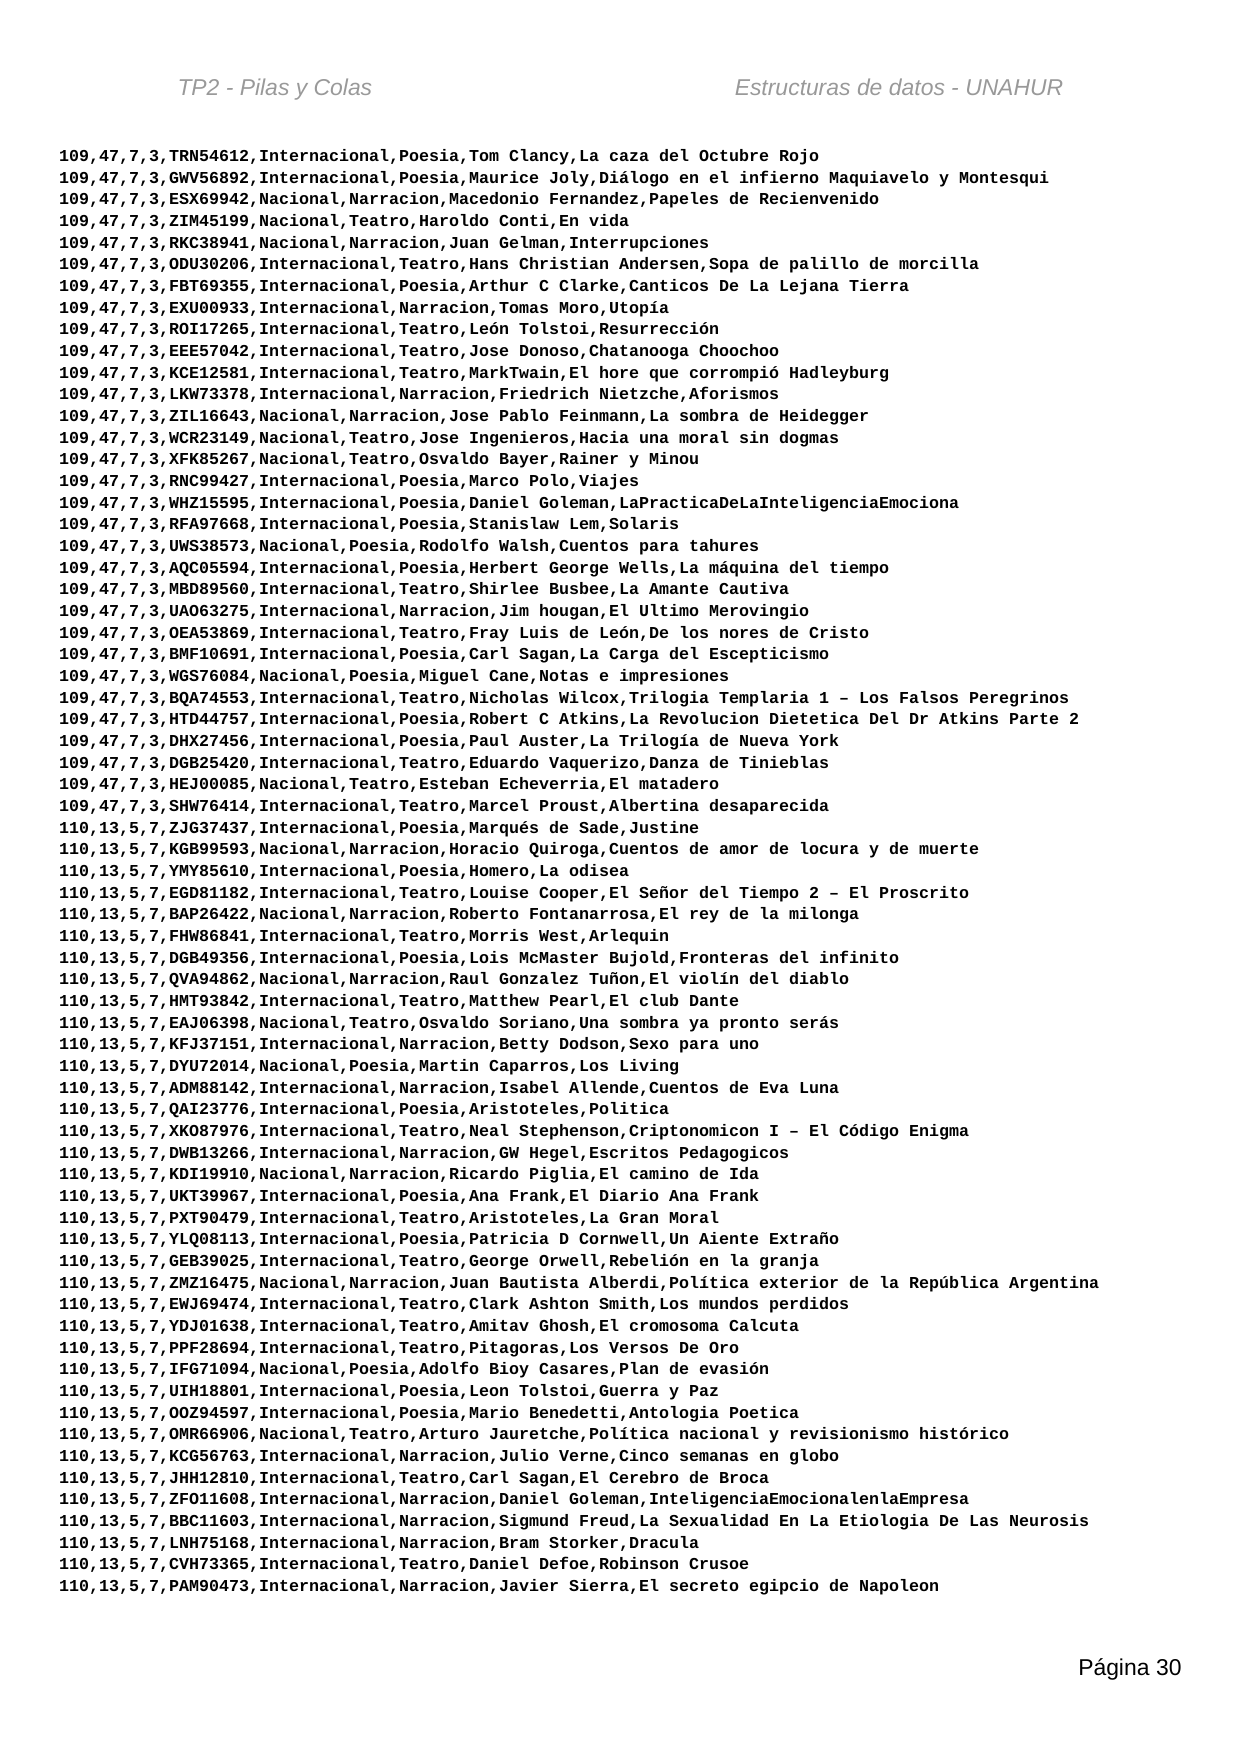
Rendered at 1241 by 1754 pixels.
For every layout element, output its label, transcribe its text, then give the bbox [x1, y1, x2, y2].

text 110,13,5,7,FHW86841,Internacional,Teatro,Morris West,Arlequin [59, 928, 1181, 946]
text 110,13,5,7,OOZ94597,Internacional,Poesia,Mario Benedetti,Antologia Poetica [59, 1404, 1181, 1423]
text 109,47,7,3,SHW76414,Internacional,Teatro,Marcel Proust,Albertina desaparecida [59, 798, 1181, 816]
text 110,13,5,7,OMR66906,Nacional,Teatro,Arturo Jauretche,Política nacional y revisionismo histórico [59, 1426, 1181, 1445]
text 109,47,7,3,XFK85267,Nacional,Teatro,Osvaldo Bayer,Rainer y Minou [59, 451, 1181, 470]
text 109,47,7,3,ODU30206,Internacional,Teatro,Hans Christian Andersen,Sopa de palillo de morcilla [59, 256, 1181, 275]
text 110,13,5,7,GEB39025,Internacional,Teatro,George Orwell,Rebelión en la granja [59, 1253, 1181, 1271]
text 109,47,7,3,WCR23149,Nacional,Teatro,Jose Ingenieros,Hacia una moral sin dogmas [59, 429, 1181, 448]
text 109,47,7,3,ZIM45199,Nacional,Teatro,Haroldo Conti,En vida [59, 213, 1181, 231]
text 110,13,5,7,ADM88142,Internacional,Narracion,Isabel Allende,Cuentos de Eva Luna [59, 1079, 1181, 1098]
text 110,13,5,7,KGB99593,Nacional,Narracion,Horacio Quiroga,Cuentos de amor de locura y de muerte [59, 841, 1181, 860]
text 110,13,5,7,UKT39967,Internacional,Poesia,Ana Frank,El Diario Ana Frank [59, 1188, 1181, 1206]
text 109,47,7,3,EEE57042,Internacional,Teatro,Jose Donoso,Chatanooga Choochoo [59, 343, 1181, 361]
text 109,47,7,3,FBT69355,Internacional,Poesia,Arthur C Clarke,Canticos De La Lejana Tierra [59, 278, 1181, 296]
text 110,13,5,7,DYU72014,Nacional,Poesia,Martin Caparros,Los Living [59, 1058, 1181, 1076]
text 109,47,7,3,HTD44757,Internacional,Poesia,Robert C Atkins,La Revolucion Dietetica Del Dr Atkins Parte 2 [59, 711, 1181, 730]
text 110,13,5,7,LNH75168,Internacional,Narracion,Bram Storker,Dracula [59, 1534, 1181, 1553]
text 109,47,7,3,EXU00933,Internacional,Narracion,Tomas Moro,Utopí­a [59, 299, 1181, 318]
text 109,47,7,3,ZIL16643,Nacional,Narracion,Jose Pablo Feinmann,La sombra de Heidegger [59, 408, 1181, 426]
text 109,47,7,3,UWS38573,Nacional,Poesia,Rodolfo Walsh,Cuentos para tahures [59, 538, 1181, 556]
text 110,13,5,7,HMT93842,Internacional,Teatro,Matthew Pearl,El club Dante [59, 993, 1181, 1011]
text 109,47,7,3,HEJ00085,Nacional,Teatro,Esteban Echeverria,El matadero [59, 776, 1181, 795]
text 110,13,5,7,QVA94862,Nacional,Narracion,Raul Gonzalez Tuñon,El violín del diablo [59, 971, 1181, 990]
text 109,47,7,3,DGB25420,Internacional,Teatro,Eduardo Vaquerizo,Danza de Tinieblas [59, 754, 1181, 773]
text 110,13,5,7,EAJ06398,Nacional,Teatro,Osvaldo Soriano,Una sombra ya pronto serás [59, 1014, 1181, 1033]
text 110,13,5,7,ZMZ16475,Nacional,Narracion,Juan Bautista Alberdi,Política exterior de la República Argentina [59, 1274, 1181, 1293]
text 110,13,5,7,KFJ37151,Internacional,Narracion,Betty Dodson,Sexo para uno [59, 1036, 1181, 1055]
text 109,47,7,3,WHZ15595,Internacional,Poesia,Daniel Goleman,LaPracticaDeLaInteligenciaEmociona [59, 494, 1181, 513]
text 109,47,7,3,WGS76084,Nacional,Poesia,Miguel Cane,Notas e impresiones [59, 668, 1181, 686]
text 109,47,7,3,MBD89560,Internacional,Teatro,Shirlee Busbee,La Amante Cautiva [59, 581, 1181, 600]
text 110,13,5,7,PPF28694,Internacional,Teatro,Pitagoras,Los Versos De Oro [59, 1339, 1181, 1358]
text 110,13,5,7,QAI23776,Internacional,Poesia,Aristoteles,Politica [59, 1101, 1181, 1120]
text 110,13,5,7,ZFO11608,Internacional,Narracion,Daniel Goleman,InteligenciaEmocionalenlaEmpresa [59, 1491, 1181, 1510]
text 110,13,5,7,BAP26422,Nacional,Narracion,Roberto Fontanarrosa,El rey de la milonga [59, 906, 1181, 925]
text 110,13,5,7,PXT90479,Internacional,Teatro,Aristoteles,La Gran Moral [59, 1209, 1181, 1228]
text 110,13,5,7,YLQ08113,Internacional,Poesia,Patricia D Cornwell,Un Aiente Extraño [59, 1231, 1181, 1250]
text 109,47,7,3,RKC38941,Nacional,Narracion,Juan Gelman,Interrupciones [59, 234, 1181, 253]
text 110,13,5,7,JHH12810,Internacional,Teatro,Carl Sagan,El Cerebro de Broca [59, 1469, 1181, 1488]
text 109,47,7,3,TRN54612,Internacional,Poesia,Tom Clancy,La caza del Octubre Rojo [59, 148, 1181, 166]
text 110,13,5,7,DWB13266,Internacional,Narracion,GW Hegel,Escritos Pedagogicos [59, 1144, 1181, 1163]
text 109,47,7,3,RNC99427,Internacional,Poesia,Marco Polo,Viajes [59, 473, 1181, 491]
text 110,13,5,7,DGB49356,Internacional,Poesia,Lois McMaster Bujold,Fronteras del infinito [59, 949, 1181, 968]
text 109,47,7,3,AQC05594,Internacional,Poesia,Herbert George Wells,La máquina del tiempo [59, 559, 1181, 578]
text 109,47,7,3,ESX69942,Nacional,Narracion,Macedonio Fernandez,Papeles de Recienvenido [59, 191, 1181, 210]
text 109,47,7,3,KCE12581,Internacional,Teatro,MarkTwain,El hore que corrompió Hadleyburg [59, 364, 1181, 383]
text 109,47,7,3,BMF10691,Internacional,Poesia,Carl Sagan,La Carga del Escepticismo [59, 646, 1181, 665]
text 109,47,7,3,UAO63275,Internacional,Narracion,Jim hougan,El Ultimo Merovingio [59, 603, 1181, 621]
text 110,13,5,7,XKO87976,Internacional,Teatro,Neal Stephenson,Criptonomicon I – El Código Enigma [59, 1123, 1181, 1141]
text 109,47,7,3,OEA53869,Internacional,Teatro,Fray Luis de León,De los nores de Cristo [59, 624, 1181, 643]
text 110,13,5,7,BBC11603,Internacional,Narracion,Sigmund Freud,La Sexualidad En La Etiologia De Las Neurosis [59, 1513, 1181, 1531]
text 109,47,7,3,GWV56892,Internacional,Poesia,Maurice Joly,Diálogo en el infierno Maquiavelo y Montesqui [59, 169, 1181, 188]
text 110,13,5,7,YMY85610,Internacional,Poesia,Homero,La odisea [59, 863, 1181, 881]
text 110,13,5,7,CVH73365,Internacional,Teatro,Daniel Defoe,Robinson Crusoe [59, 1556, 1181, 1575]
text 110,13,5,7,KCG56763,Internacional,Narracion,Julio Verne,Cinco semanas en globo [59, 1448, 1181, 1466]
text 110,13,5,7,YDJ01638,Internacional,Teatro,Amitav Ghosh,El cromosoma Calcuta [59, 1318, 1181, 1336]
text 109,47,7,3,LKW73378,Internacional,Narracion,Friedrich Nietzche,Aforismos [59, 386, 1181, 405]
text 109,47,7,3,DHX27456,Internacional,Poesia,Paul Auster,La Trilogí­a de Nueva York [59, 733, 1181, 751]
text 110,13,5,7,EGD81182,Internacional,Teatro,Louise Cooper,El Señor del Tiempo 2 – El Proscrito [59, 884, 1181, 903]
text 109,47,7,3,ROI17265,Internacional,Teatro,León Tolstoi,Resurrección [59, 321, 1181, 340]
text 109,47,7,3,BQA74553,Internacional,Teatro,Nicholas Wilcox,Trilogia Templaria 1 – Los Falsos Peregrinos [59, 689, 1181, 708]
text 110,13,5,7,IFG71094,Nacional,Poesia,Adolfo Bioy Casares,Plan de evasión [59, 1361, 1181, 1380]
text 110,13,5,7,KDI19910,Nacional,Narracion,Ricardo Piglia,El camino de Ida [59, 1166, 1181, 1185]
text 110,13,5,7,ZJG37437,Internacional,Poesia,Marqués de Sade,Justine [59, 819, 1181, 838]
text 110,13,5,7,UIH18801,Internacional,Poesia,Leon Tolstoi,Guerra y Paz [59, 1383, 1181, 1401]
text 109,47,7,3,RFA97668,Internacional,Poesia,Stanislaw Lem,Solaris [59, 516, 1181, 535]
text 110,13,5,7,PAM90473,Internacional,Narracion,Javier Sierra,El secreto egipcio de Napoleon [59, 1578, 1181, 1596]
text 110,13,5,7,EWJ69474,Internacional,Teatro,Clark Ashton Smith,Los mundos perdidos [59, 1296, 1181, 1315]
